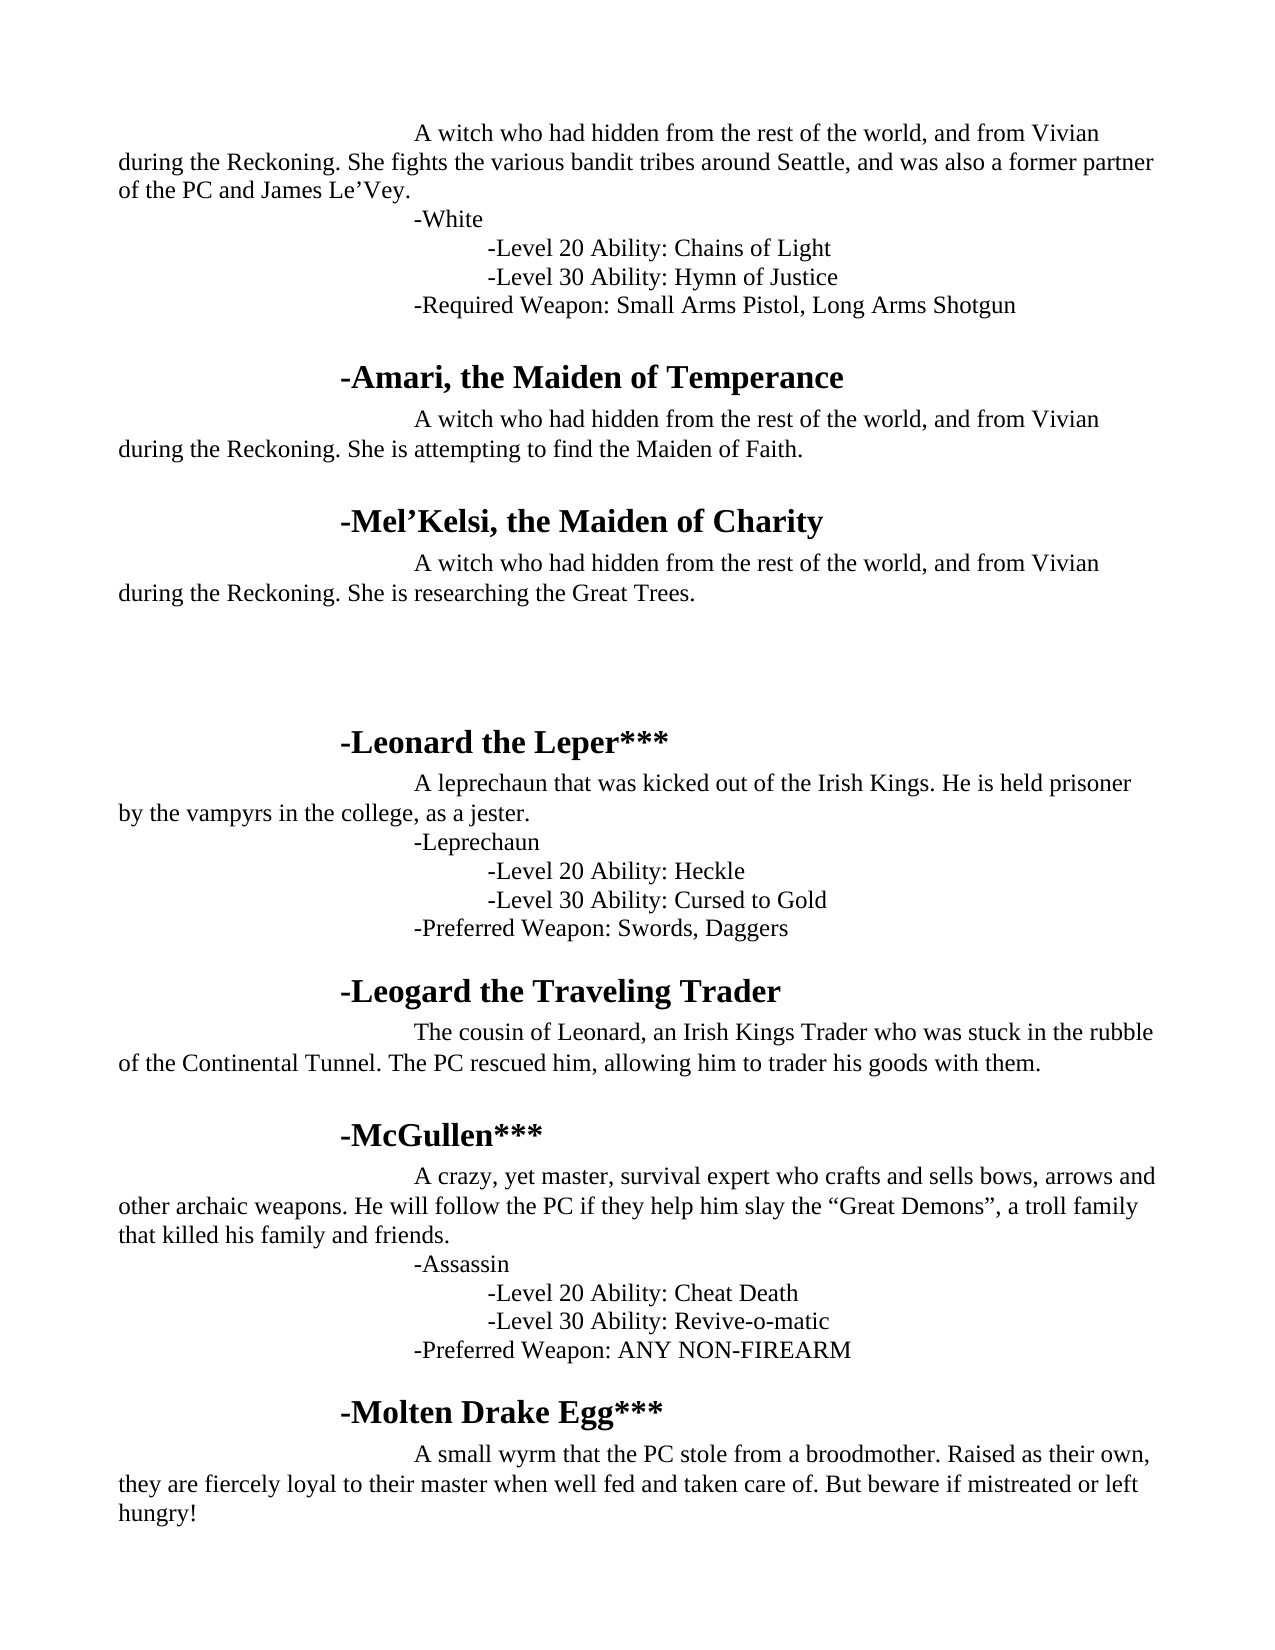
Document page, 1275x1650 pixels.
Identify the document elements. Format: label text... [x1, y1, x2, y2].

text -Level 30 Ability: Revive-o-matic [118, 1306, 1157, 1335]
text -Leonard the Leper*** [118, 722, 1157, 760]
text -Level 20 Ability: Heckle [118, 856, 1157, 885]
text A witch who had hidden from the rest of the world, and from Vivian during the Reckoning. She fights the various bandit tribes around Seattle, and was also a former partner of the PC and James Le’Vey. [118, 118, 1157, 204]
text -Preferred Weapon: Swords, Daggers [118, 913, 1157, 942]
text A witch who had hidden from the rest of the world, and from Vivian during the Reckoning. She is researching the Great Trees. [118, 540, 1157, 607]
text -McGullen*** [118, 1115, 1157, 1153]
text -Leprechaun [118, 827, 1157, 856]
text A witch who had hidden from the rest of the world, and from Vivian during the Reckoning. She is attempting to find the Maiden of Faith. [118, 396, 1157, 463]
text -Preferred Weapon: ANY NON-FIREARM [118, 1335, 1157, 1364]
text -Level 30 Ability: Hymn of Justice [118, 262, 1157, 291]
text -Amari, the Maiden of Temperance [118, 358, 1157, 396]
text -White [118, 204, 1157, 233]
text The cousin of Leonard, an Irish Kings Trader who was stuck in the rubble of the Continental Tunnel. The PC rescued him, allowing him to trader his goods with them. [118, 1009, 1157, 1076]
text -Required Weapon: Small Arms Pistol, Long Arms Shotgun [118, 291, 1157, 319]
text -Molten Drake Egg*** [118, 1393, 1157, 1431]
text -Leogard the Traveling Trader [118, 971, 1157, 1009]
text -Level 20 Ability: Chains of Light [118, 233, 1157, 262]
text A crazy, yet master, survival expert who crafts and sells bows, arrows and other archaic weapons. He will follow the PC if they help him slay the “Great Demons”, a troll family that killed his family and friends. [118, 1153, 1157, 1249]
text -Mel’Kelsi, the Maiden of Charity [118, 501, 1157, 540]
text A small wyrm that the PC stole from a broodmother. Raised as their own, they are fiercely loyal to their master when well fed and taken care of. But beware if mistreated or left hungry! [118, 1431, 1157, 1527]
text -Level 30 Ability: Cursed to Gold [118, 885, 1157, 913]
text A leprechaun that was kicked out of the Irish Kings. He is held prisoner by the vampyrs in the college, as a jester. [118, 760, 1157, 827]
text -Assassin [118, 1249, 1157, 1278]
text -Level 20 Ability: Cheat Death [118, 1278, 1157, 1306]
